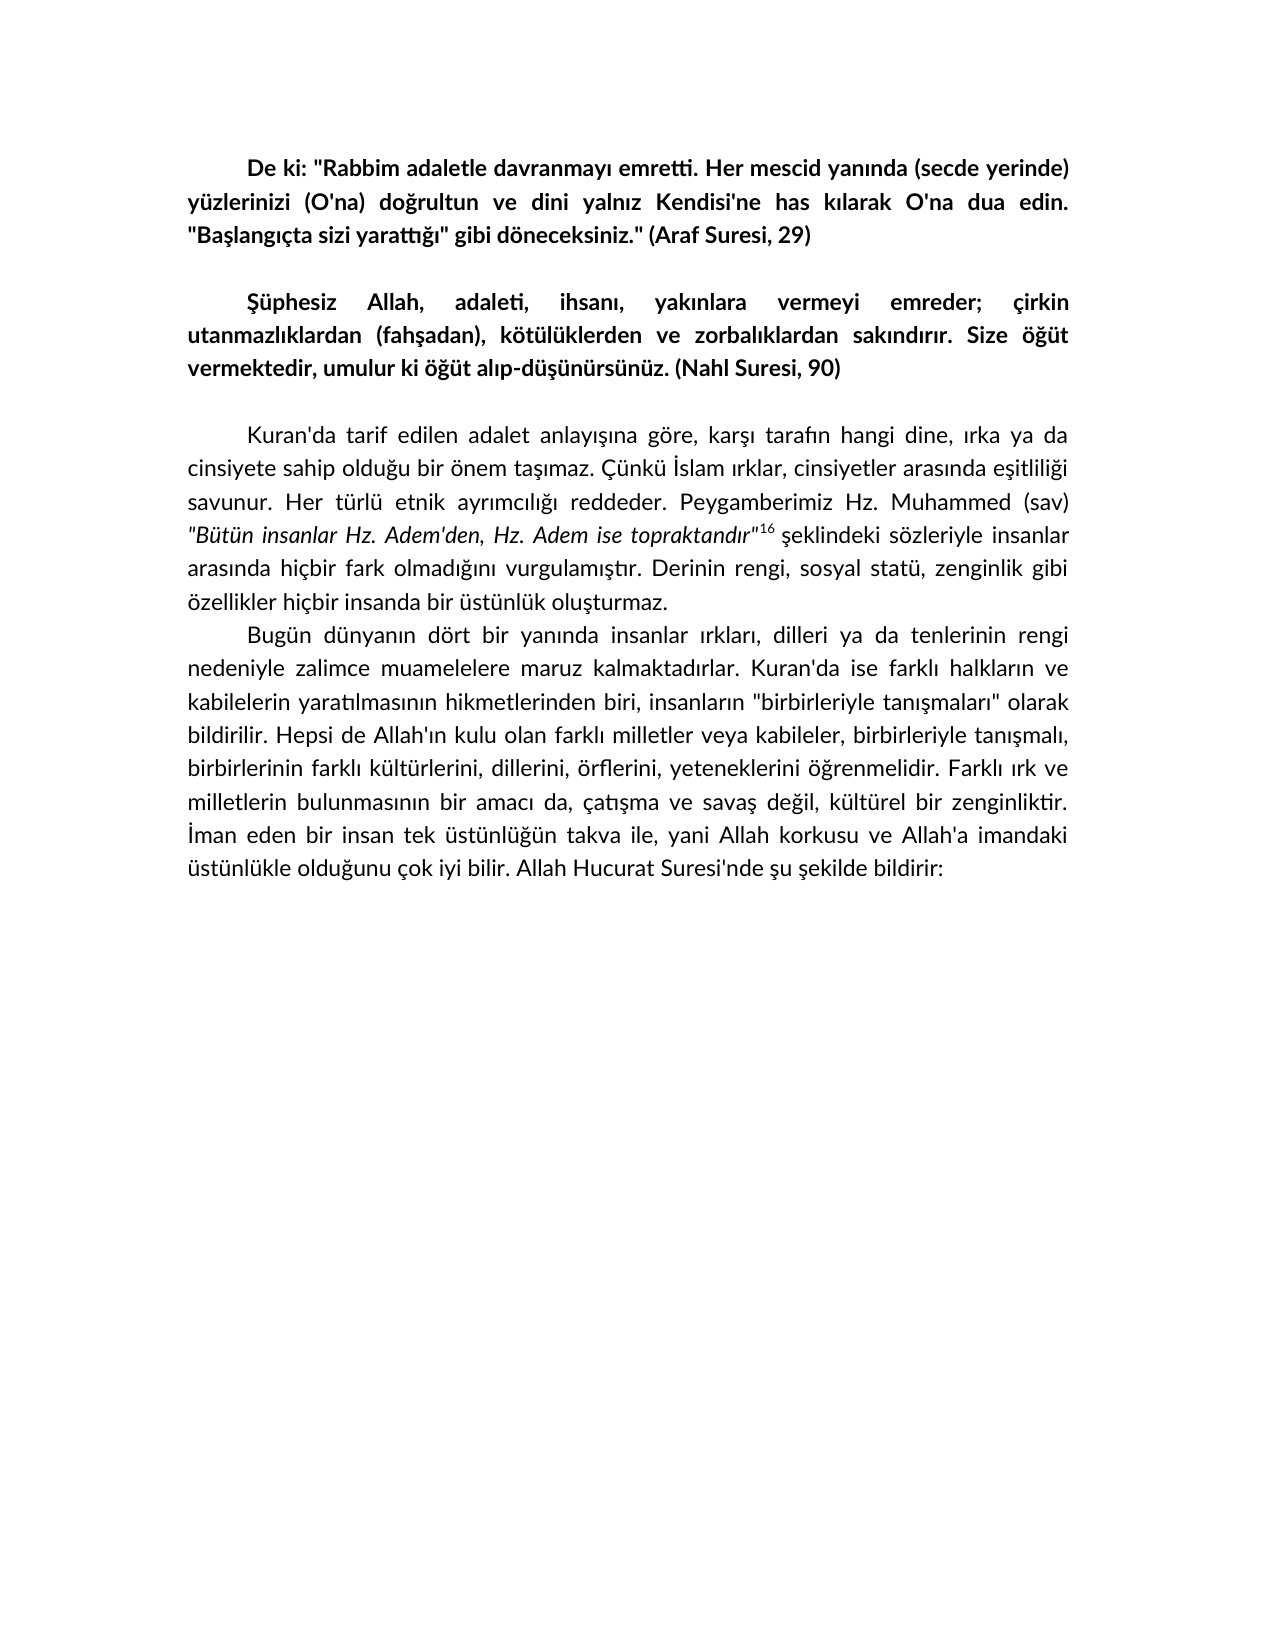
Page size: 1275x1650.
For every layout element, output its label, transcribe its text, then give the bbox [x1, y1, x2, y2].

text Şüphesiz Allah, adaleti, ihsanı, yakınlara vermeyi emreder; çirkin utanmazlıklardan (fahşadan), kötülüklerden ve zorbalıklardan sakındırır. Size öğüt vermektedir, umulur ki öğüt alıp-düşünürsünüz. (Nahl Suresi, 90) [187, 283, 1070, 383]
text De ki: "Rabbim adaletle davranmayı emretti. Her mescid yanında (secde yerinde) yüzlerinizi (O'na) doğrultun ve dini yalnız Kendisi'ne has kılarak O'na dua edin. "Başlangıçta sizi yarattığı" gibi döneceksiniz." (Araf Suresi, 29) [187, 150, 1070, 250]
text Kuran'da tarif edilen adalet anlayışına göre, karşı tarafın hangi dine, ırka ya da cinsiyete sahip olduğu bir önem taşımaz. Çünkü İslam ırklar, cinsiyetler arasında eşitliliği savunur. Her türlü etnik ayrımcılığı reddeder. Peygamberimiz Hz. Muhammed (sav) "Bütün insanlar Hz. Adem'den, Hz. Adem ise topraktandır"16 şeklindeki sözleriyle insanlar arasında hiçbir fark olmadığını vurgulamıştır. Derinin rengi, sosyal statü, zenginlik gibi özellikler hiçbir insanda bir üstünlük oluşturmaz. [187, 417, 1070, 617]
text Bugün dünyanın dört bir yanında insanlar ırkları, dilleri ya da tenlerinin rengi nedeniyle zalimce muamelelere maruz kalmaktadırlar. Kuran'da ise farklı halkların ve kabilelerin yaratılmasının hikmetlerinden biri, insanların "birbirleriyle tanışmaları" olarak bildirilir. Hepsi de Allah'ın kulu olan farklı milletler veya kabileler, birbirleriyle tanışmalı, birbirlerinin farklı kültürlerini, dillerini, örflerini, yeteneklerini öğrenmelidir. Farklı ırk ve milletlerin bulunmasının bir amacı da, çatışma ve savaş değil, kültürel bir zenginliktir. İman eden bir insan tek üstünlüğün takva ile, yani Allah korkusu ve Allah'a imandaki üstünlükle olduğunu çok iyi bilir. Allah Hucurat Suresi'nde şu şekilde bildirir: [187, 617, 1070, 883]
